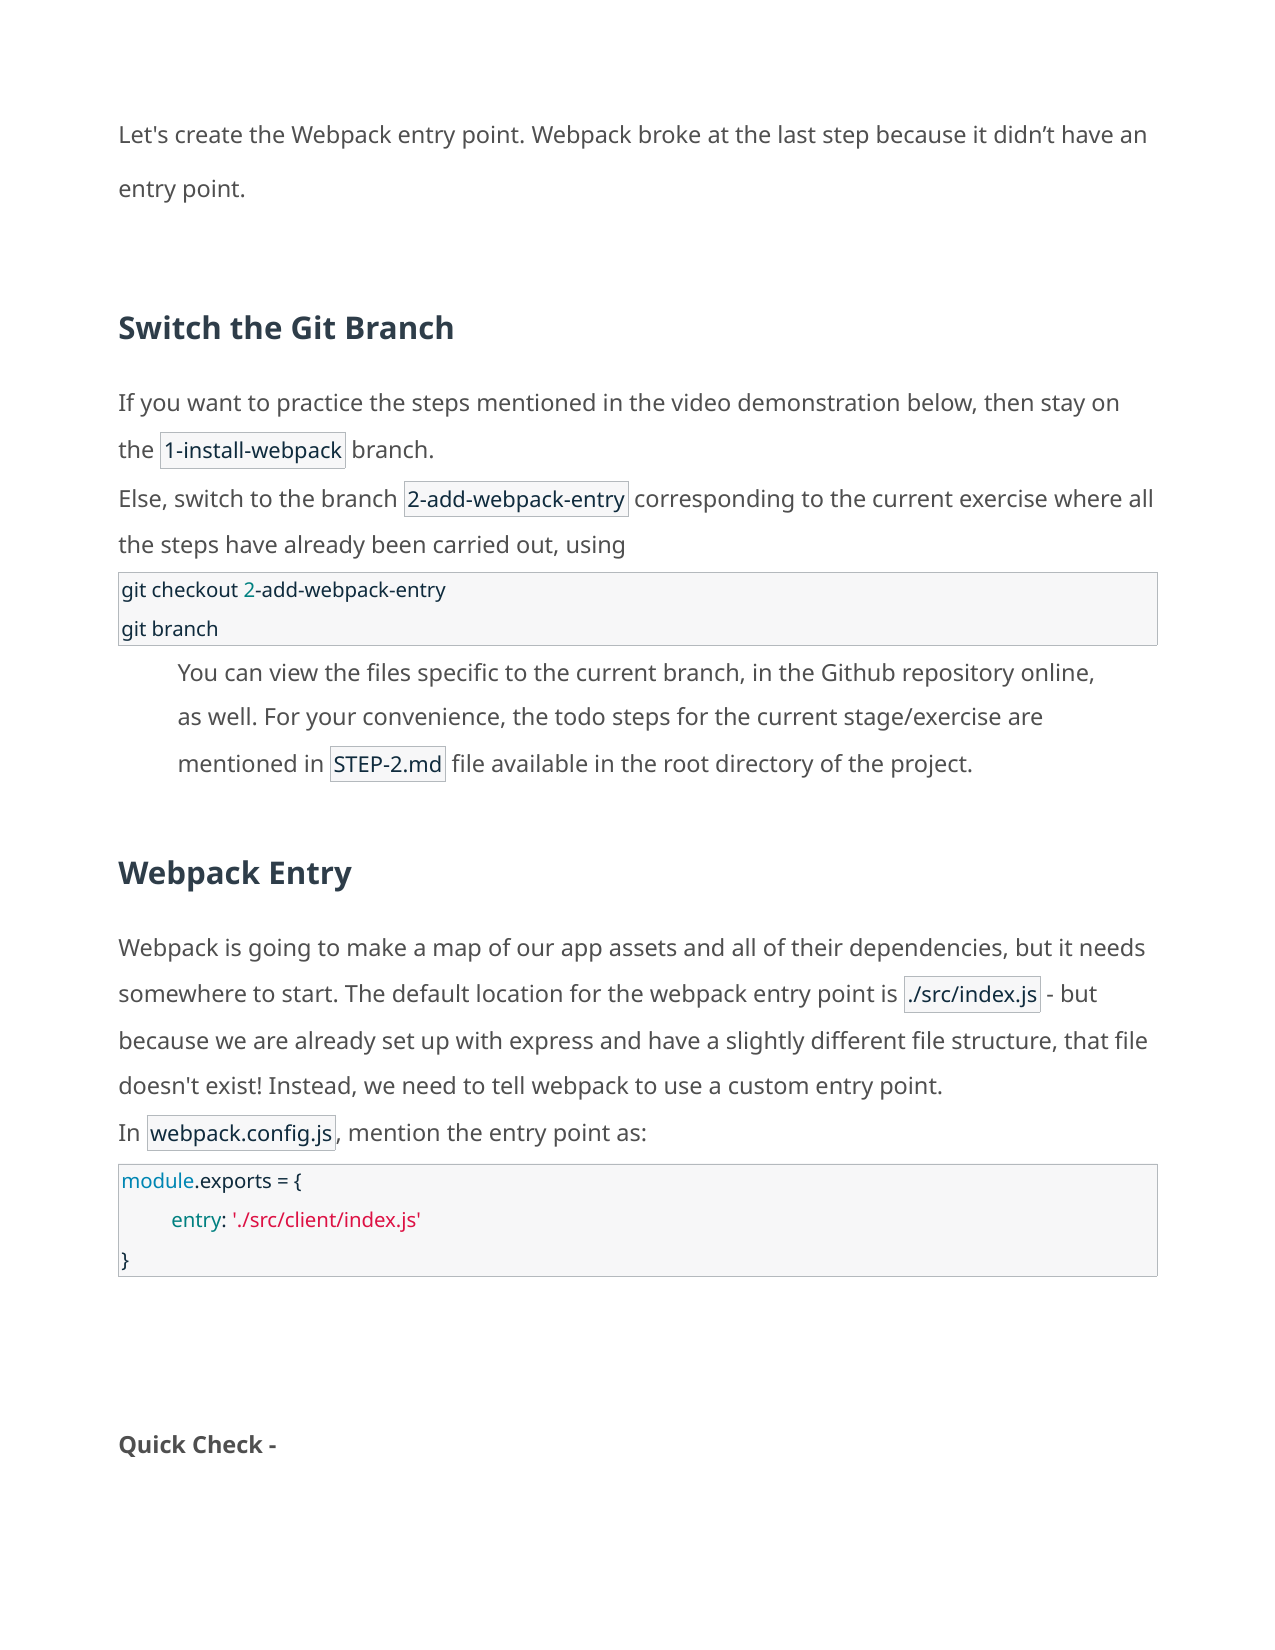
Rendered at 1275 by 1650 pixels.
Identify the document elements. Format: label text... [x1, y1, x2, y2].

subtitle Switch the Git Branch [118, 306, 1157, 349]
text entry: './src/client/index.js' [119, 1203, 1157, 1234]
subtitle Webpack Entry [118, 851, 1157, 894]
text Else, switch to the branch 2-add-webpack-entry corresponding to the current exercise where all the steps have already been carried out, using [118, 481, 1157, 560]
text If you want to practice the steps mentioned in the video demonstration below, then stay on the 1-install-webpack branch. [118, 387, 1157, 468]
text module.exports = { [119, 1165, 1157, 1194]
text Quick Check - [118, 1428, 1157, 1460]
text Let's create the Webpack entry point. Webpack broke at the last step because it didn’t have an entry point. [118, 118, 1157, 204]
text Webpack is going to make a map of our app assets and all of their dependencies, but it needs somewhere to start. The default location for the webpack entry point is ./src/index.js - but because we are already set up with express and have a slightly different file structure, that file doesn't exist! Instead, we need to tell webpack to use a custom entry point. In webpack.config.js, mention the entry point as: [118, 931, 1157, 1150]
text git checkout 2-add-webpack-entry [119, 573, 1157, 603]
text You can view the files specific to the current branch, in the Github repository online, as well. For your convenience, the todo steps for the current stage/exercise are mentioned in STEP-2.md file available in the root directory of the project. [177, 657, 1098, 782]
text } [119, 1242, 1157, 1276]
text git branch [119, 611, 1157, 645]
